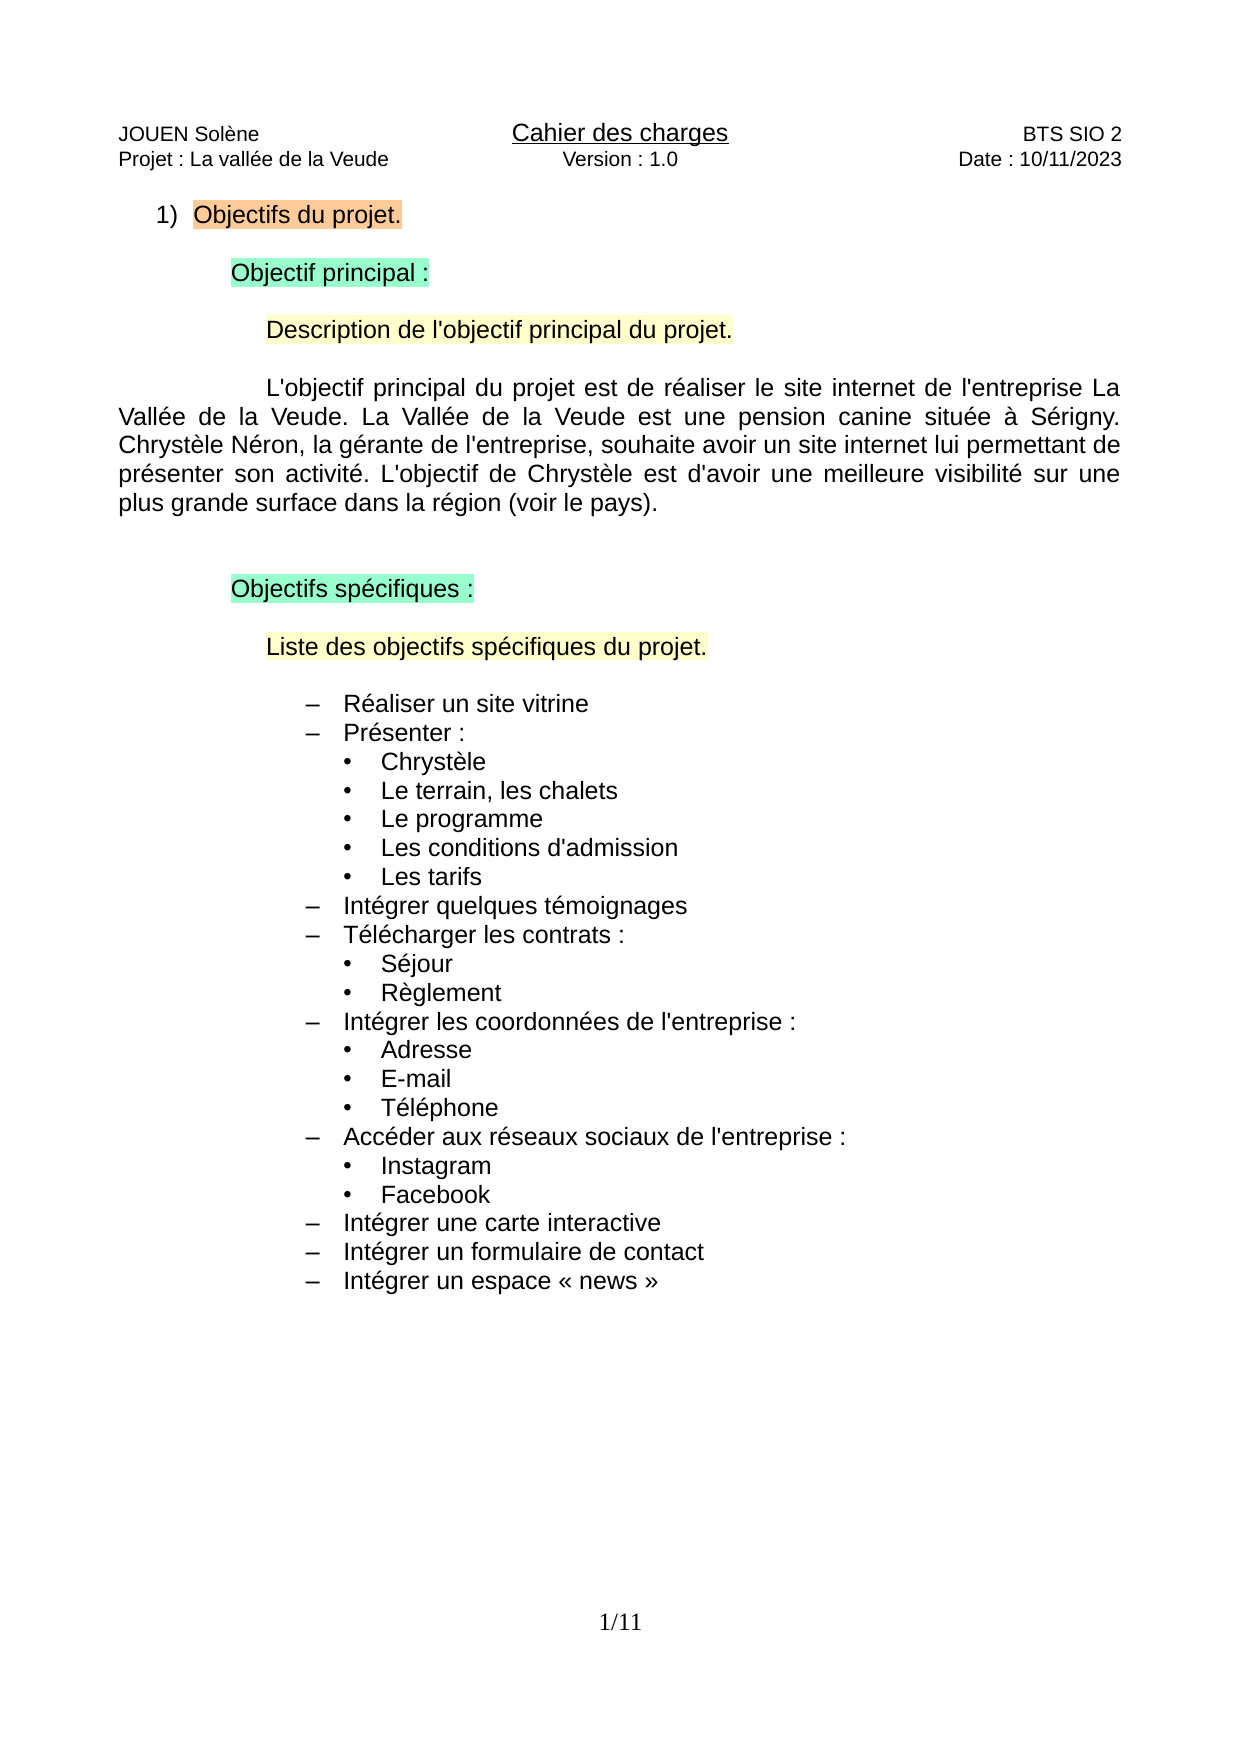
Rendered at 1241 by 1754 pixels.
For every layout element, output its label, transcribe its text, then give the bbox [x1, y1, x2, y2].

list Chrystèle [343, 747, 1122, 776]
list Objectifs du projet. [156, 200, 1122, 229]
text Description de l'objectif principal du projet. [118, 315, 1122, 344]
list Les conditions d'admission [343, 833, 1122, 862]
list Objectifs spécifiques : [193, 574, 1122, 603]
list E-mail [343, 1064, 1122, 1093]
list Intégrer un formulaire de contact [306, 1237, 1122, 1266]
list Instagram [343, 1151, 1122, 1179]
text Liste des objectifs spécifiques du projet. [118, 632, 1122, 660]
list Réaliser un site vitrine [306, 689, 1122, 718]
list Le terrain, les chalets [343, 776, 1122, 804]
list Intégrer une carte interactive [306, 1208, 1122, 1237]
list Téléphone [343, 1093, 1122, 1122]
text L'objectif principal du projet est de réaliser le site internet de l'entreprise La Vallée de la Veude. La Vallée de la Veude est une pension canine située à Sérigny. Chrystèle Néron, la gérante de l'entreprise, souhaite avoir un site internet lui permettant de présenter son activité. L'objectif de Chrystèle est d'avoir une meilleure visibilité sur une plus grande surface dans la région (voir le pays). [118, 373, 1122, 517]
list Adresse [343, 1035, 1122, 1064]
list Télécharger les contrats : [306, 920, 1122, 949]
list Règlement [343, 978, 1122, 1006]
list Intégrer les coordonnées de l'entreprise : [306, 1006, 1122, 1035]
list Objectif principal : [193, 258, 1122, 287]
list Présenter : [306, 718, 1122, 747]
list Intégrer un espace « news » [306, 1266, 1122, 1295]
list Facebook [343, 1179, 1122, 1208]
list Le programme [343, 804, 1122, 833]
list Séjour [343, 949, 1122, 978]
list Les tarifs [343, 862, 1122, 891]
list Intégrer quelques témoignages [306, 891, 1122, 920]
list Accéder aux réseaux sociaux de l'entreprise : [306, 1122, 1122, 1151]
